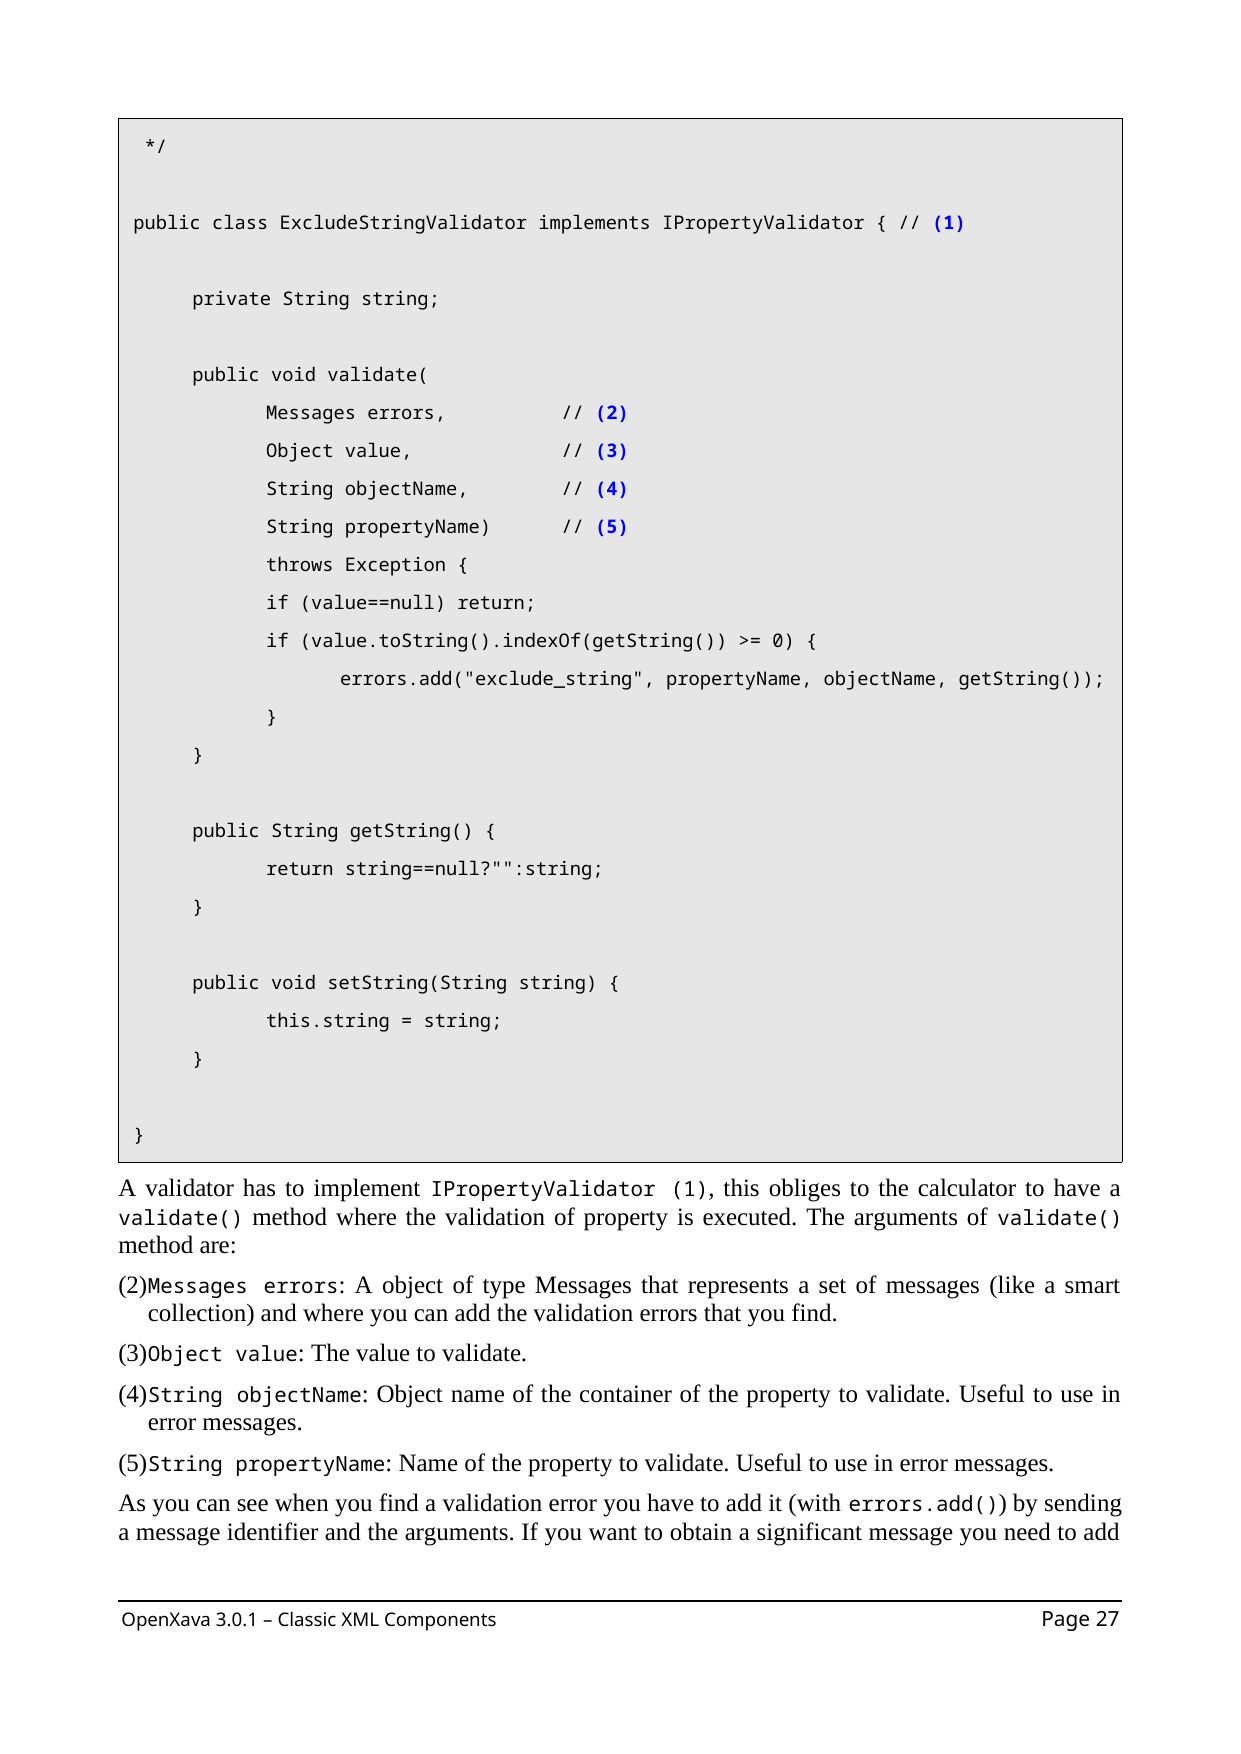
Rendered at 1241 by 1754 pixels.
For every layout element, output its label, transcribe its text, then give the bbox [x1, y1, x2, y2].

list String propertyName: Name of the property to validate. Useful to use in error messages. [118, 1449, 1122, 1477]
text A validator has to implement IPropertyValidator (1), this obliges to the calculator to have a validate() method where the validation of property is executed. The arguments of validate() method are: [118, 1174, 1122, 1259]
text if (value==null) return; [119, 574, 1122, 612]
list Object value: The value to validate. [118, 1339, 1122, 1368]
text } [119, 726, 1122, 764]
text } [119, 1031, 1122, 1069]
text Object value, // (3) [119, 422, 1122, 460]
text As you can see when you find a validation error you have to add it (with errors.add()) by sending a message identifier and the arguments. If you want to obtain a significant message you need to add [118, 1489, 1122, 1545]
text return string==null?"":string; [119, 841, 1122, 878]
text } [119, 878, 1122, 917]
text errors.add("exclude_string", propertyName, objectName, getString()); [119, 650, 1122, 688]
text throws Exception { [119, 536, 1122, 574]
list String objectName: Object name of the container of the property to validate. Useful to use in error messages. [118, 1380, 1122, 1436]
text */ [119, 119, 1122, 156]
text String objectName, // (4) [119, 460, 1122, 498]
text public String getString() { [119, 802, 1122, 841]
text String propertyName) // (5) [119, 498, 1122, 536]
list Messages errors: A object of type Messages that represents a set of messages (like a smart collection) and where you can add the validation errors that you find. [118, 1271, 1122, 1327]
text public class ExcludeStringValidator implements IPropertyValidator { // (1) [119, 194, 1122, 232]
text this.string = string; [119, 993, 1122, 1031]
text private String string; [119, 270, 1122, 308]
text } [119, 1107, 1122, 1162]
text public void setString(String string) { [119, 954, 1122, 993]
text if (value.toString().indexOf(getString()) >= 0) { [119, 612, 1122, 650]
text } [119, 688, 1122, 726]
text Messages errors, // (2) [119, 384, 1122, 422]
text public void validate( [119, 346, 1122, 384]
